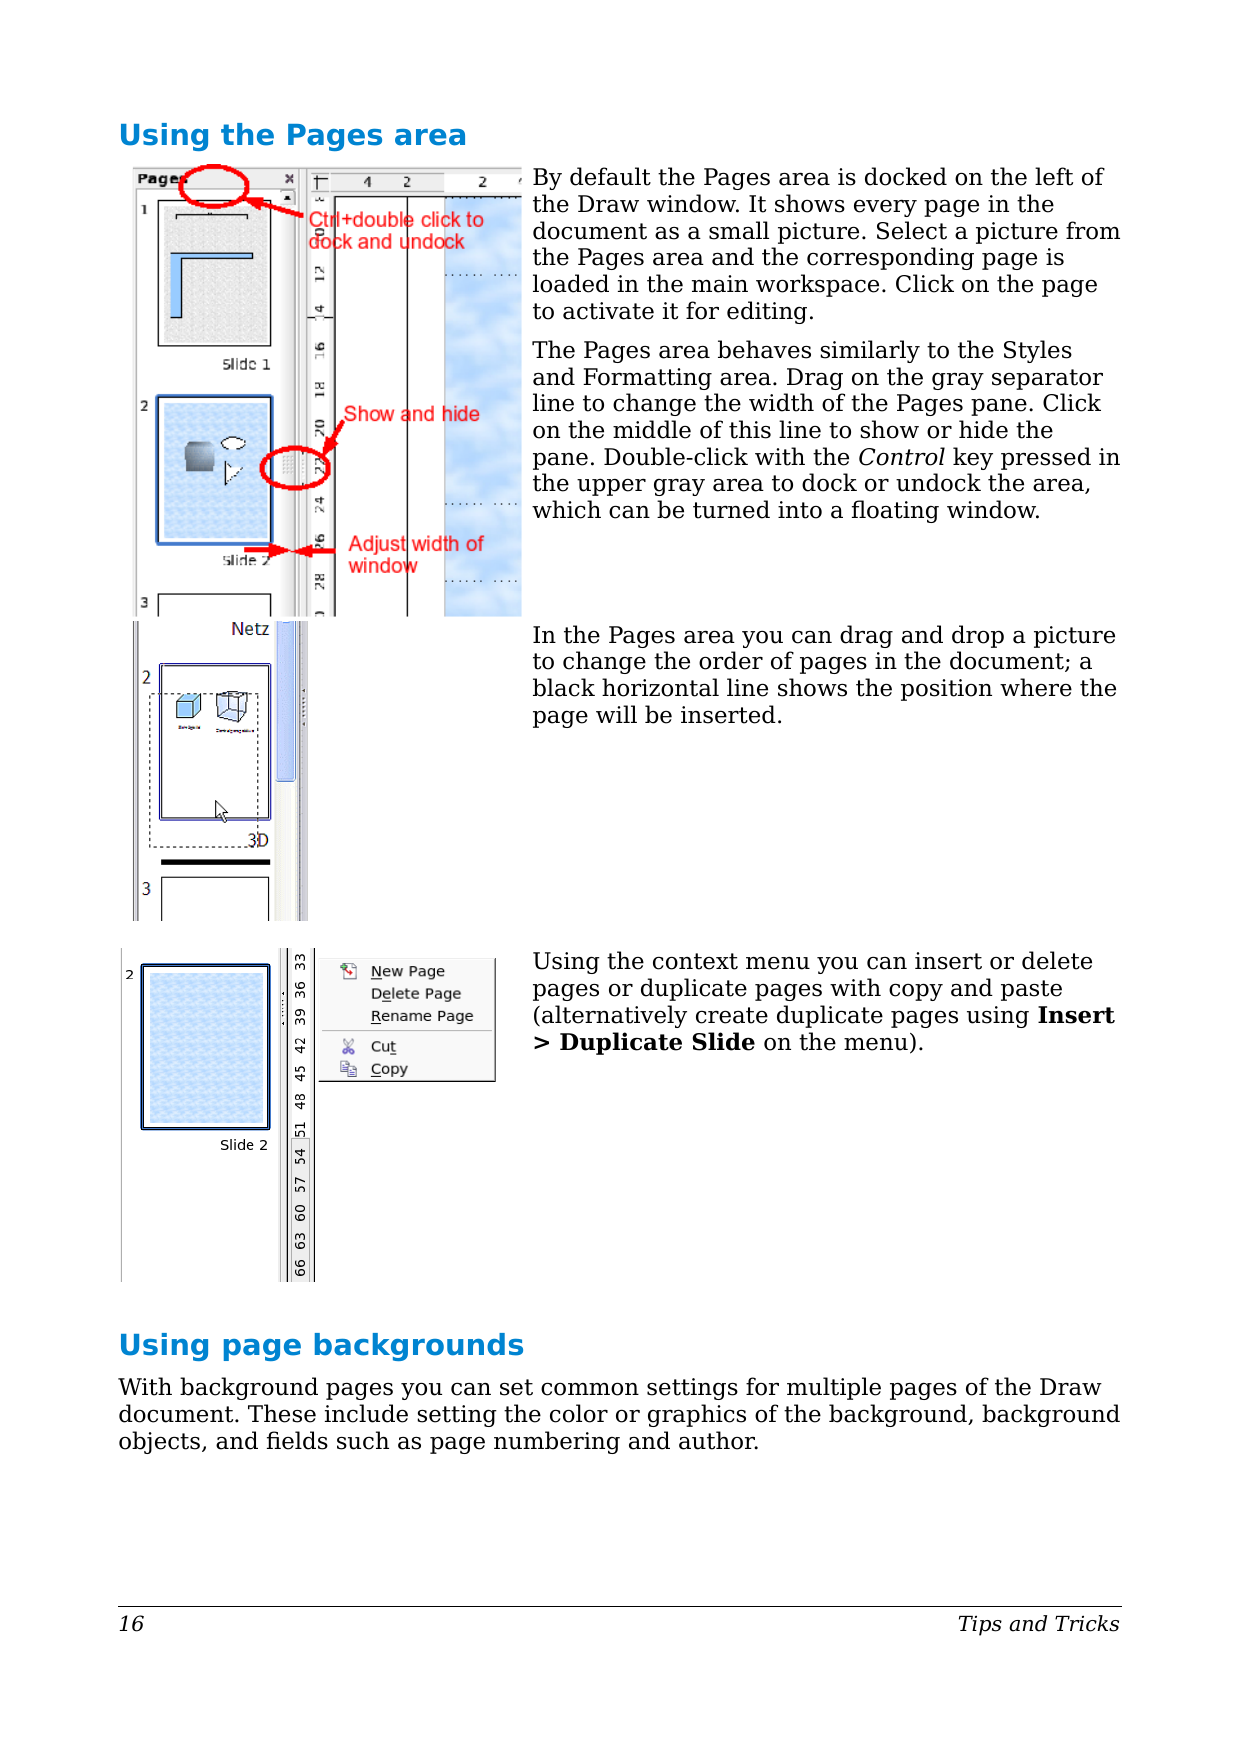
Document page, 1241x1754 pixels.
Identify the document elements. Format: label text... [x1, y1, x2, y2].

subtitle Using the Pages area [118, 118, 1122, 152]
table_header [120, 165, 532, 622]
text With background pages you can set common settings for multiple pages of the Draw document. These include setting the color or graphics of the background, background objects, and fields such as page numbering and author. [118, 1374, 1122, 1454]
picture [132, 621, 308, 921]
table_cell [475, 949, 532, 1281]
picture [132, 164, 523, 618]
table_header By default the Pages area is docked on the left of the Draw window. It shows every page in the document as a small picture. Select a picture from the Pages area and the corresponding page is loaded in the main workspace. Click on the page to activate it for editing. The Pages area behaves similarly to the Styles and Formatting area. Drag on the gray separator line to change the width of the Pages pane. Click on the middle of this line to show or hide the pane. Double-click with the Control key pressed in the upper gray area to dock or undock the area, which can be turned into a floating window. [532, 165, 1122, 622]
picture [120, 948, 496, 1282]
subtitle Using page backgrounds [118, 1328, 1122, 1362]
table_cell Using the context menu you can insert or delete pages or duplicate pages with copy and paste (alternatively create duplicate pages using Insert > Duplicate Slide on the menu). [532, 949, 1122, 1281]
table_cell [120, 622, 532, 948]
table_cell In the Pages area you can drag and drop a picture to change the order of pages in the document; a black horizontal line shows the position where the page will be inserted. [532, 622, 1122, 948]
